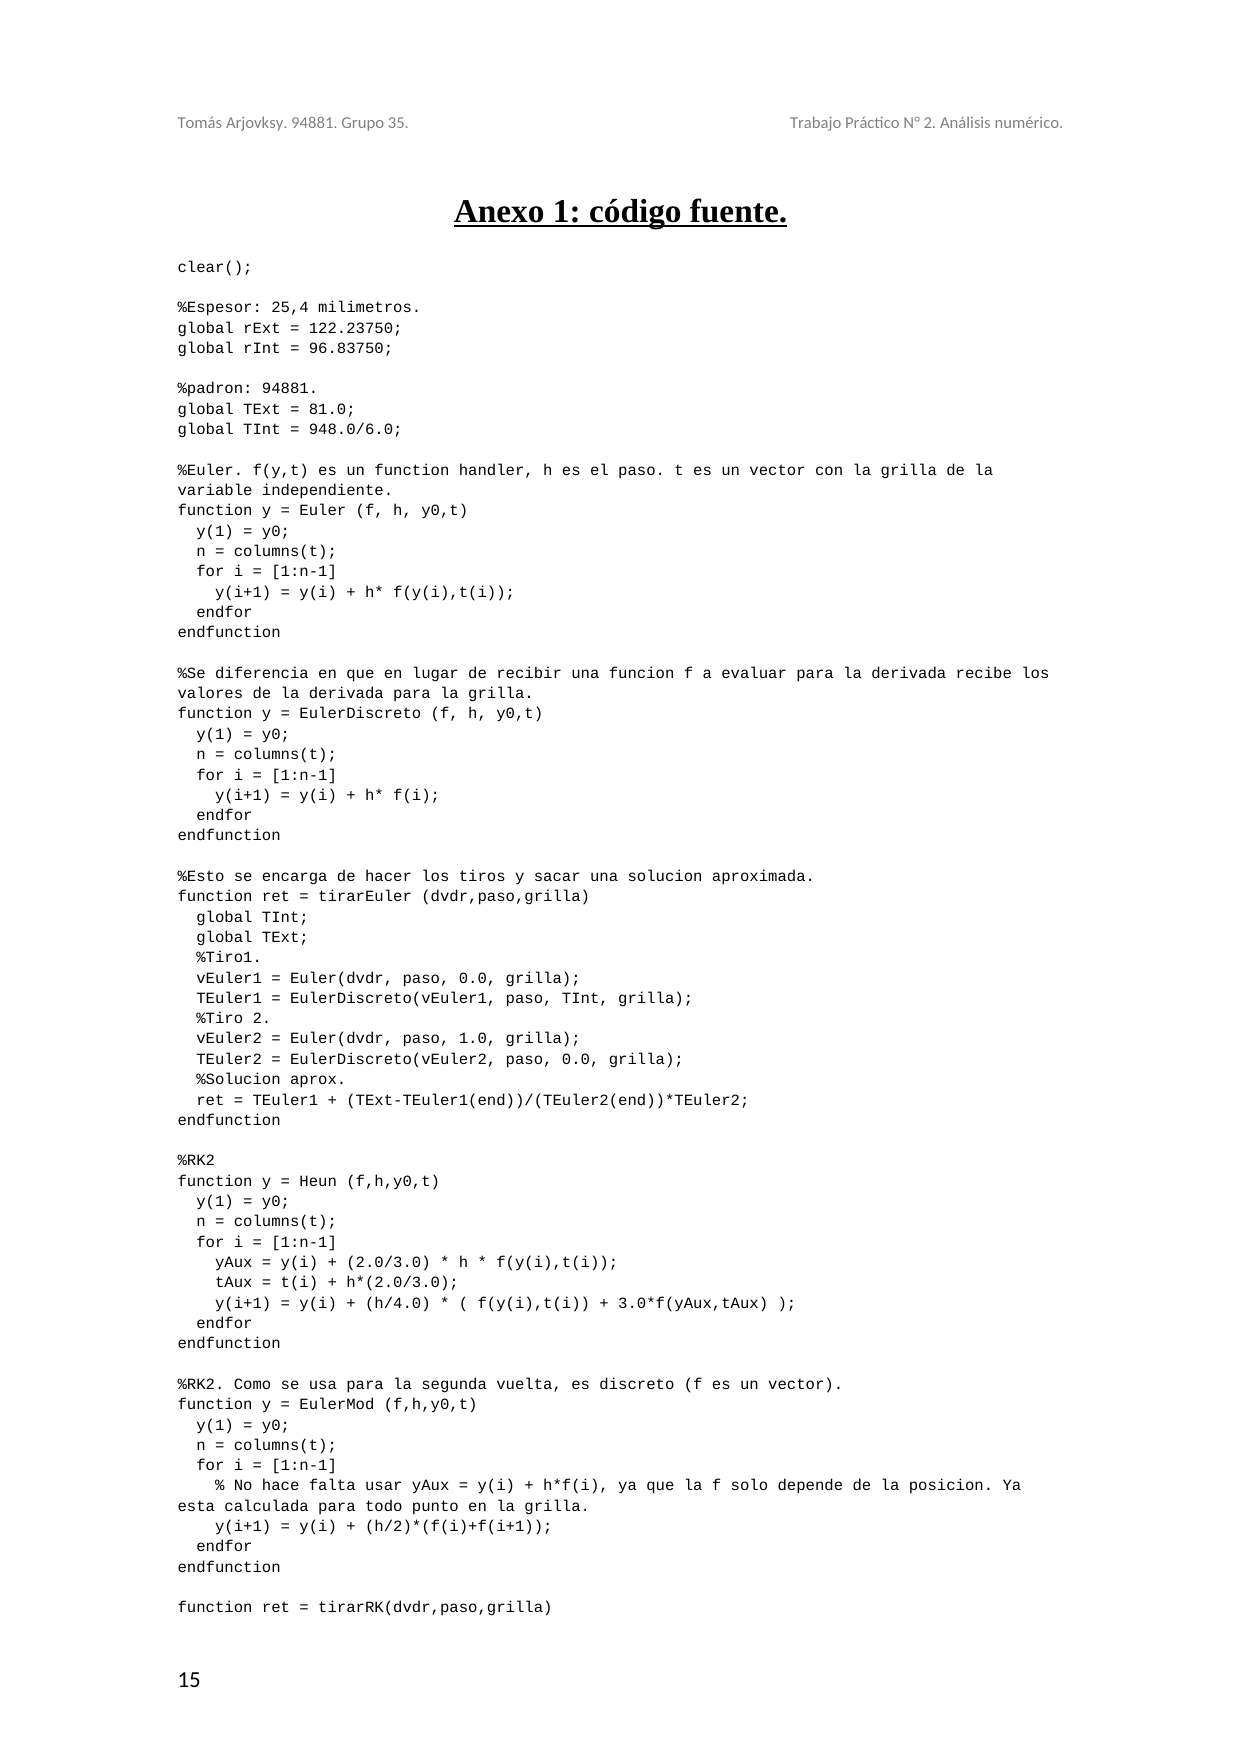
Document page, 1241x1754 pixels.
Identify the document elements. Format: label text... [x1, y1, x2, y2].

text function ret = tirarEuler (dvdr,paso,grilla) [177, 889, 1063, 906]
text global TExt = 81.0; [177, 401, 1063, 419]
text endfor [177, 807, 1063, 825]
text endfor [177, 604, 1063, 622]
text endfunction [177, 625, 1063, 642]
text function y = EulerDiscreto (f, h, y0,t) [177, 706, 1063, 724]
text n = columns(t); [177, 543, 1063, 561]
text TEuler1 = EulerDiscreto(vEuler1, paso, TInt, grilla); [177, 990, 1063, 1008]
text y(1) = y0; [177, 1193, 1063, 1211]
text y(i+1) = y(i) + h* f(i); [177, 787, 1063, 805]
text function y = Heun (f,h,y0,t) [177, 1173, 1063, 1191]
text tAux = t(i) + h*(2.0/3.0); [177, 1275, 1063, 1292]
text %RK2 [177, 1153, 1063, 1171]
text yAux = y(i) + (2.0/3.0) * h * f(y(i),t(i)); [177, 1254, 1063, 1272]
text function y = EulerMod (f,h,y0,t) [177, 1397, 1063, 1414]
text global rInt = 96.83750; [177, 340, 1063, 358]
text global TInt; [177, 909, 1063, 927]
text endfor [177, 1539, 1063, 1556]
text %Euler. f(y,t) es un function handler, h es el paso. t es un vector con la grilla de la variable independiente. [177, 462, 1063, 500]
text global rExt = 122.23750; [177, 320, 1063, 338]
text for i = [1:n-1] [177, 564, 1063, 581]
text global TInt = 948.0/6.0; [177, 422, 1063, 439]
text endfunction [177, 1336, 1063, 1353]
text global TExt; [177, 929, 1063, 947]
text y(i+1) = y(i) + h* f(y(i),t(i)); [177, 584, 1063, 602]
text endfunction [177, 828, 1063, 846]
text %Esto se encarga de hacer los tiros y sacar una solucion aproximada. [177, 868, 1063, 886]
text % No hace falta usar yAux = y(i) + h*f(i), ya que la f solo depende de la posicion. Ya esta calculada para todo punto en la grilla. [177, 1478, 1063, 1516]
text y(1) = y0; [177, 523, 1063, 541]
text vEuler2 = Euler(dvdr, paso, 1.0, grilla); [177, 1031, 1063, 1049]
text function ret = tirarRK(dvdr,paso,grilla) [177, 1600, 1063, 1617]
text for i = [1:n-1] [177, 767, 1063, 784]
text %Tiro 2. [177, 1011, 1063, 1028]
text endfunction [177, 1559, 1063, 1577]
text for i = [1:n-1] [177, 1234, 1063, 1252]
text n = columns(t); [177, 1214, 1063, 1231]
text %Solucion aprox. [177, 1072, 1063, 1089]
text function y = Euler (f, h, y0,t) [177, 503, 1063, 521]
text TEuler2 = EulerDiscreto(vEuler2, paso, 0.0, grilla); [177, 1051, 1063, 1069]
text ret = TEuler1 + (TExt-TEuler1(end))/(TEuler2(end))*TEuler2; [177, 1092, 1063, 1109]
text %Tiro1. [177, 950, 1063, 967]
text clear(); [177, 259, 1063, 277]
text endfor [177, 1315, 1063, 1333]
text vEuler1 = Euler(dvdr, paso, 0.0, grilla); [177, 970, 1063, 988]
text %padron: 94881. [177, 381, 1063, 399]
text %Espesor: 25,4 milimetros. [177, 300, 1063, 317]
text %Se diferencia en que en lugar de recibir una funcion f a evaluar para la derivada recibe los valores de la derivada para la grilla. [177, 665, 1063, 703]
text %RK2. Como se usa para la segunda vuelta, es discreto (f es un vector). [177, 1376, 1063, 1394]
text n = columns(t); [177, 747, 1063, 764]
text Anexo 1: código fuente. [177, 192, 1063, 230]
text n = columns(t); [177, 1437, 1063, 1455]
text y(1) = y0; [177, 1417, 1063, 1434]
text y(1) = y0; [177, 726, 1063, 744]
text y(i+1) = y(i) + (h/2)*(f(i)+f(i+1)); [177, 1518, 1063, 1536]
text endfunction [177, 1112, 1063, 1130]
text for i = [1:n-1] [177, 1457, 1063, 1475]
text y(i+1) = y(i) + (h/4.0) * ( f(y(i),t(i)) + 3.0*f(yAux,tAux) ); [177, 1295, 1063, 1313]
